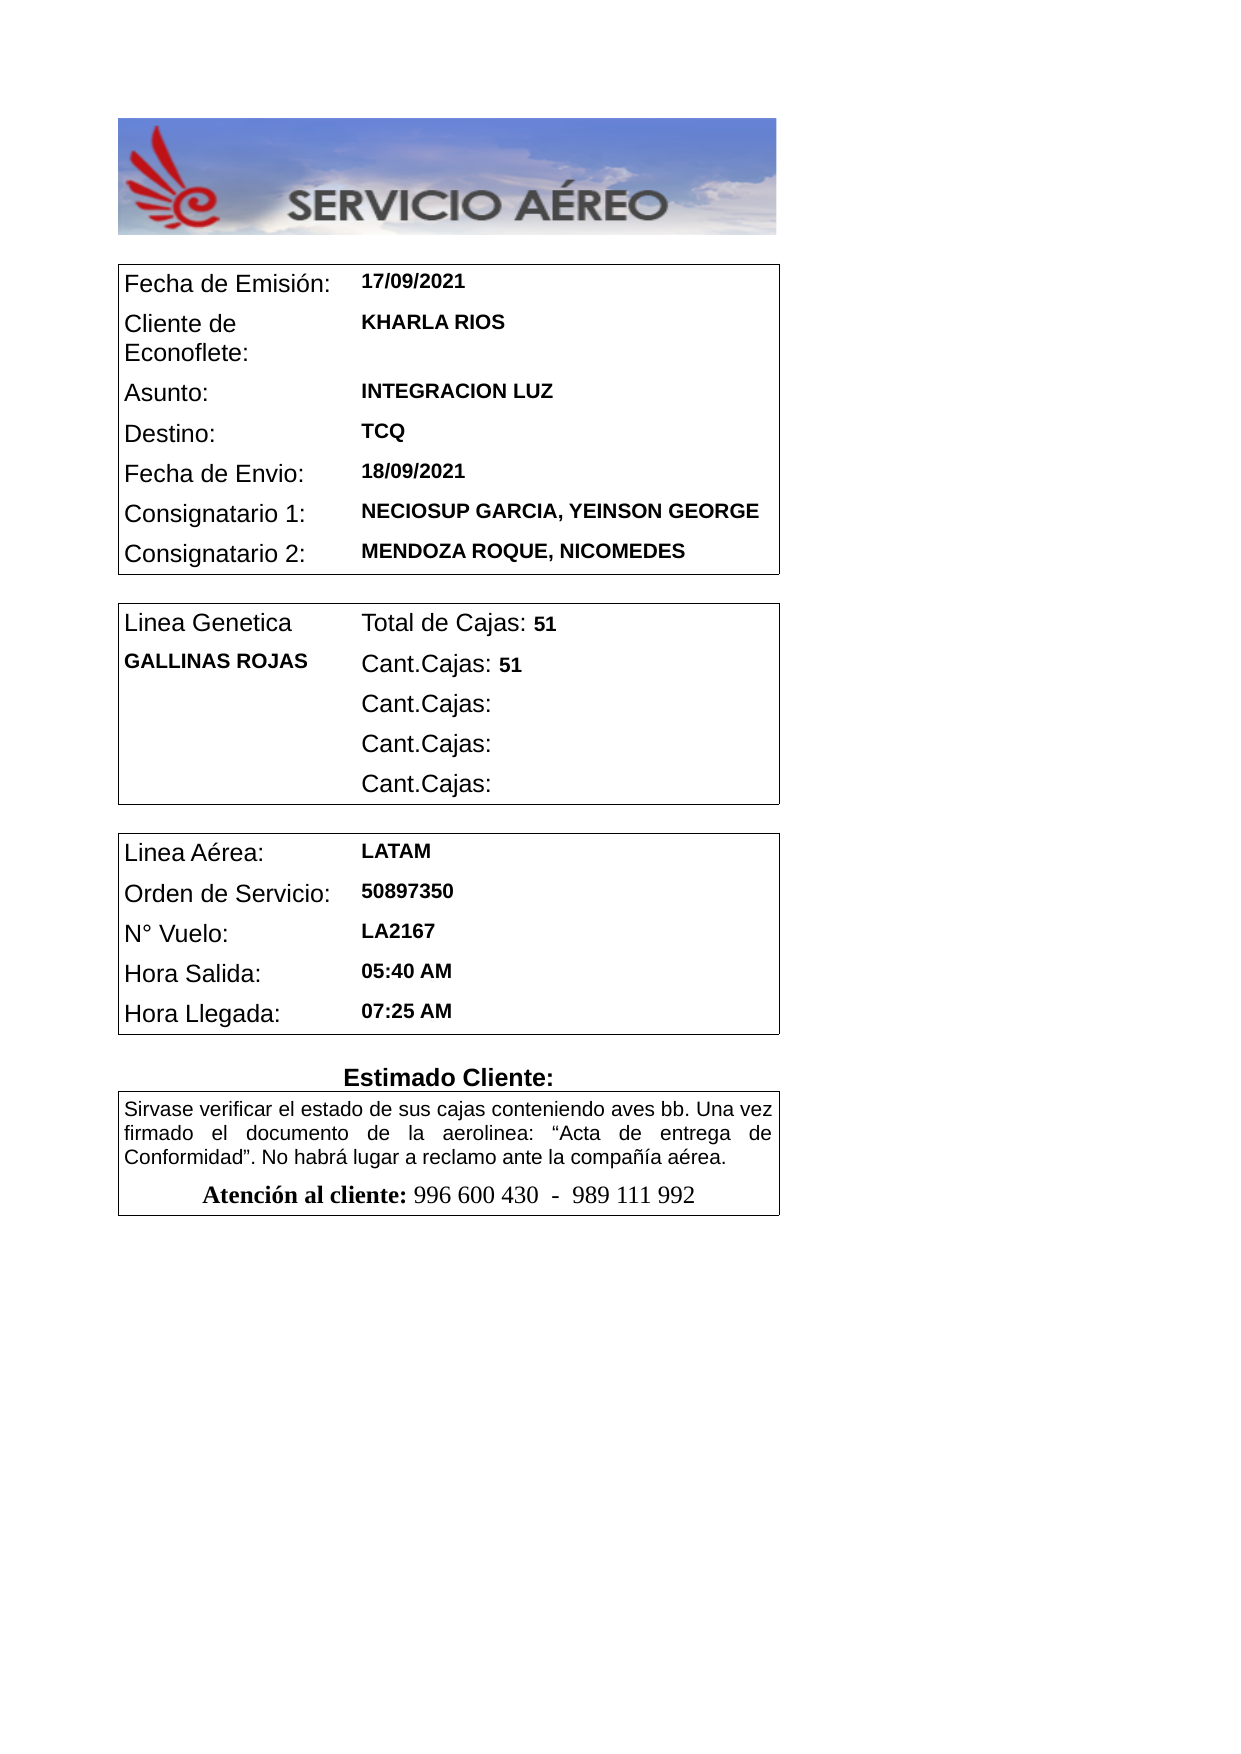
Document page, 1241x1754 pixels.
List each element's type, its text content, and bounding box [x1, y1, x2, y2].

table_cell Destino: [119, 413, 356, 453]
table_cell GALLINAS ROJAS [119, 643, 356, 683]
table_cell Sirvase verificar el estado de sus cajas conteniendo aves bb. Una vez firmado el documento de la aerolinea: “Acta de entrega de Conformidad”. No habrá lugar a reclamo ante la compañía aérea. [119, 1092, 779, 1175]
table_cell 50897350 [356, 873, 779, 913]
table_cell [118, 805, 356, 833]
table_cell Fecha de Envio: [119, 453, 356, 493]
table_header 17/09/2021 [356, 265, 779, 304]
table_cell Cliente de Econoflete: [119, 304, 356, 373]
table_cell Asunto: [119, 373, 356, 413]
table_cell [118, 575, 356, 603]
table_cell 18/09/2021 [356, 453, 779, 493]
table_cell NECIOSUP GARCIA, YEINSON GEORGE [356, 493, 779, 533]
table_cell [119, 723, 356, 763]
table_cell [356, 575, 779, 603]
table_cell N° Vuelo: [119, 913, 356, 953]
table_cell MENDOZA ROQUE, NICOMEDES [356, 534, 779, 574]
table_cell Consignatario 2: [119, 534, 356, 574]
table_cell LATAM [356, 834, 779, 873]
table_cell 07:25 AM [356, 994, 779, 1034]
table_cell Cant.Cajas: 51 [356, 643, 779, 683]
table_cell Consignatario 1: [119, 493, 356, 533]
table_cell Total de Cajas: 51 [356, 604, 779, 643]
table_cell [119, 764, 356, 804]
table_cell Cant.Cajas: [356, 764, 779, 804]
table_cell LA2167 [356, 913, 779, 953]
table_cell [119, 683, 356, 723]
table_cell Orden de Servicio: [119, 873, 356, 913]
table_header Fecha de Emisión: [119, 265, 356, 304]
table_cell Linea Aérea: [119, 834, 356, 873]
table_cell TCQ [356, 413, 779, 453]
table_cell KHARLA RIOS [356, 304, 779, 373]
picture [118, 118, 777, 235]
table_cell INTEGRACION LUZ [356, 373, 779, 413]
table_cell Atención al cliente: 996 600 430 - 989 111 992 [119, 1175, 779, 1215]
table_cell Linea Genetica [119, 604, 356, 643]
table_cell Cant.Cajas: [356, 683, 779, 723]
table_cell Hora Llegada: [119, 994, 356, 1034]
table_cell 05:40 AM [356, 953, 779, 993]
table_cell Estimado Cliente: [118, 1035, 779, 1091]
table_cell Hora Salida: [119, 953, 356, 993]
table_cell [356, 805, 779, 833]
table_cell Cant.Cajas: [356, 723, 779, 763]
